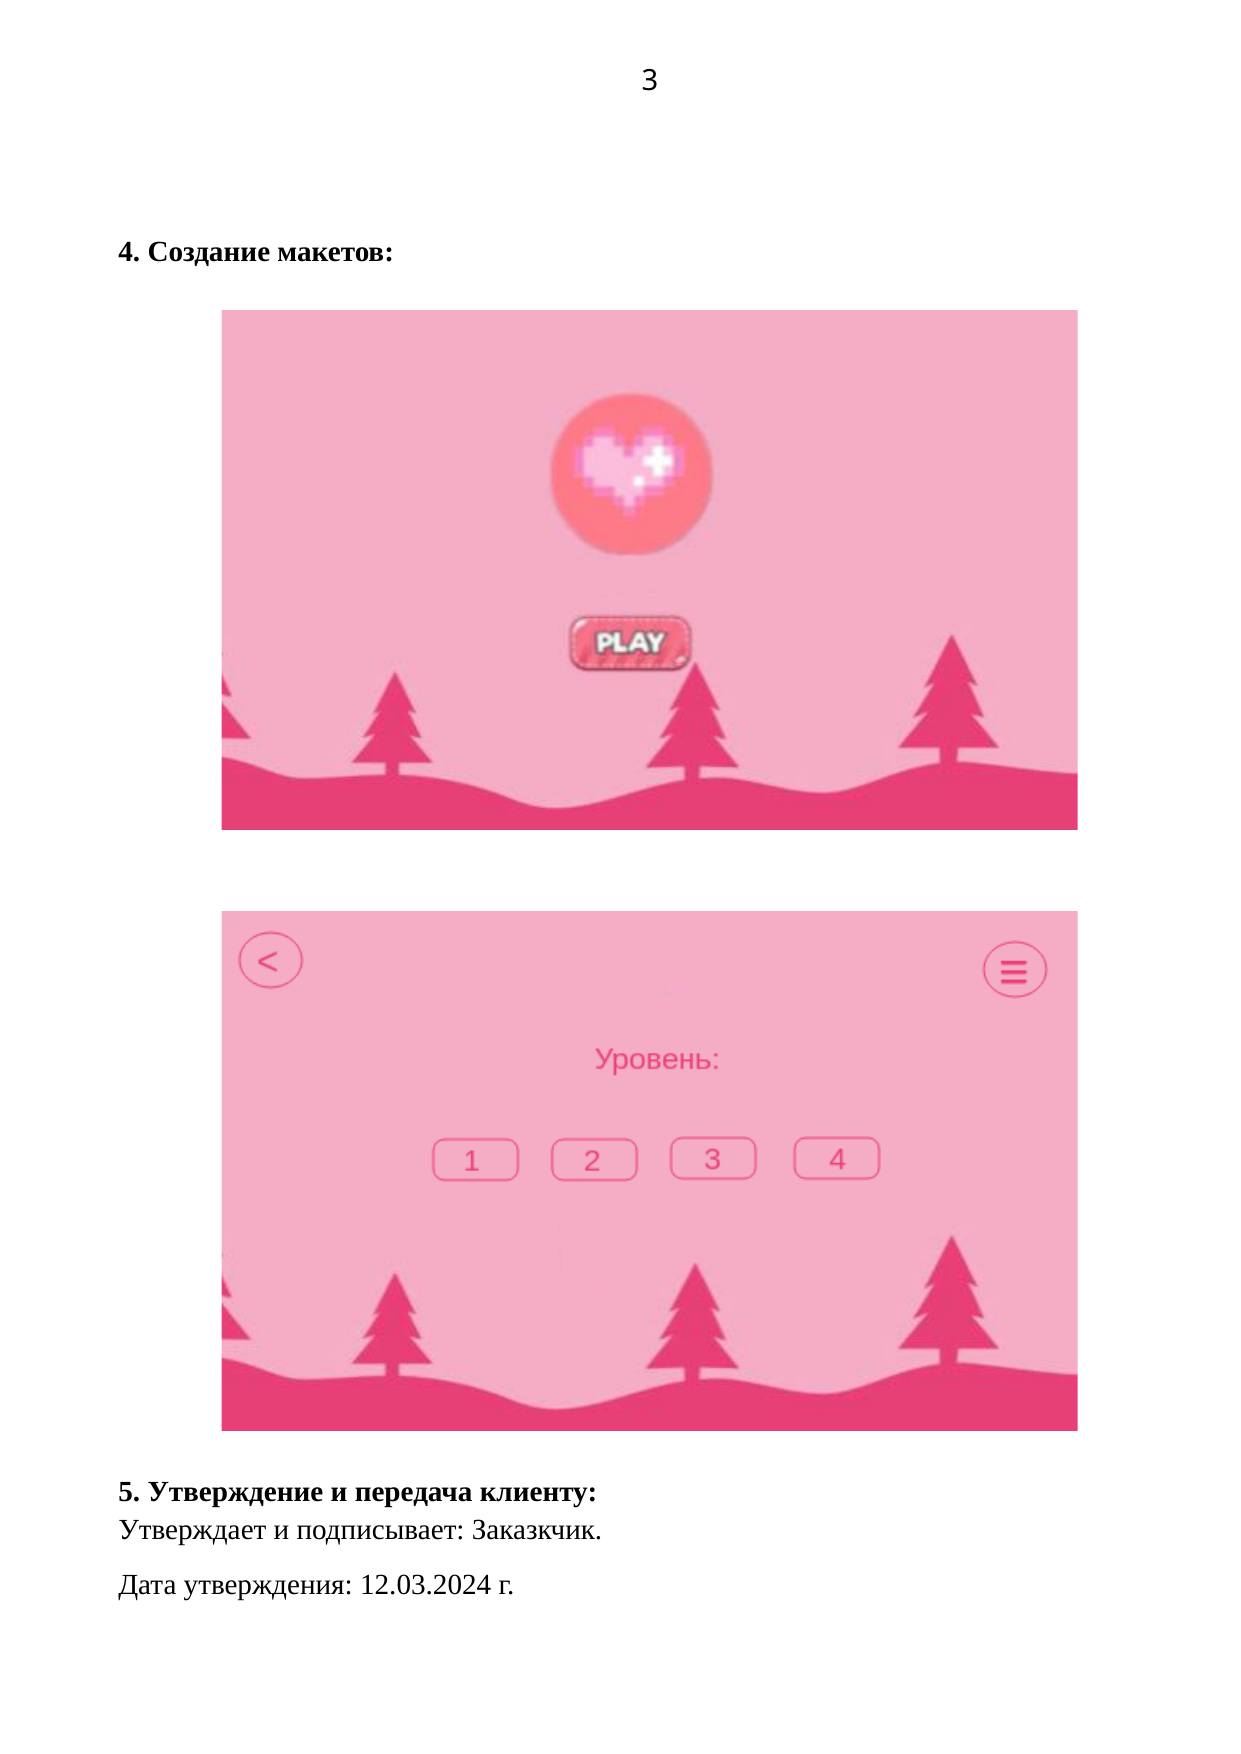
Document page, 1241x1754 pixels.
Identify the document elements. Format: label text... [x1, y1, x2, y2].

picture [221, 310, 1078, 830]
text 5. Утверждение и передача клиенту: [118, 1474, 1181, 1507]
text Утверждает и подписывает: Заказкчик. [118, 1512, 1181, 1546]
picture [221, 911, 1078, 1431]
text Дата утверждения: 12.03.2024 г. [118, 1567, 1181, 1601]
text 4. Создание макетов: [118, 234, 1181, 267]
